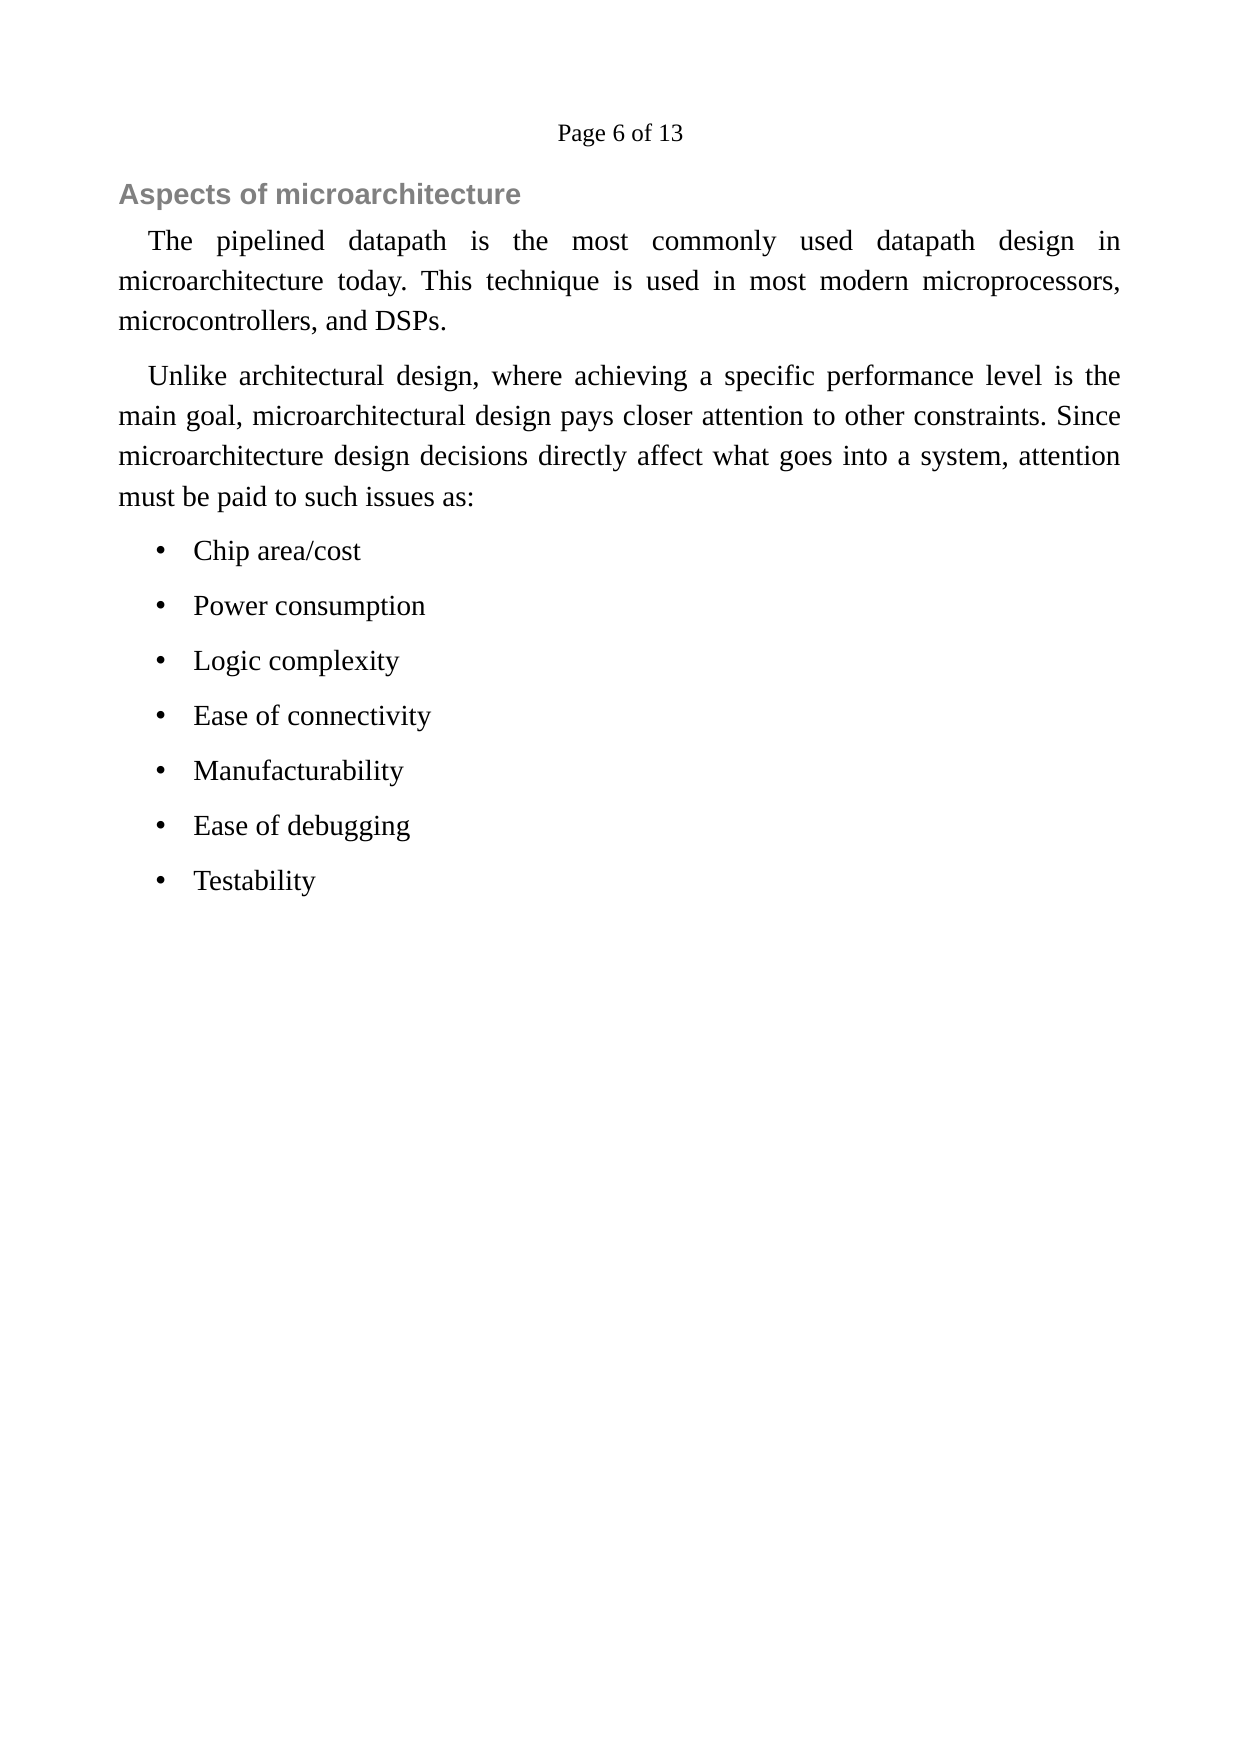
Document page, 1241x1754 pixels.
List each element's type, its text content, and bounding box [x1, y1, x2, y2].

text The pipelined datapath is the most commonly used datapath design in microarchitecture today. This technique is used in most modern microprocessors, microcontrollers, and DSPs. [118, 223, 1122, 337]
text Unlike architectural design, where achieving a specific performance level is the main goal, microarchitectural design pays closer attention to other constraints. Since microarchitecture design decisions directly affect what goes into a system, attention must be paid to such issues as: [118, 358, 1122, 512]
list Ease of connectivity [156, 698, 1122, 732]
list Power consumption [156, 588, 1122, 622]
list Logic complexity [156, 643, 1122, 677]
list Testability [156, 863, 1122, 897]
subtitle Aspects of microarchitecture [118, 177, 1122, 210]
list Manufacturability [156, 753, 1122, 787]
list Chip area/cost [156, 533, 1122, 567]
list Ease of debugging [156, 808, 1122, 842]
